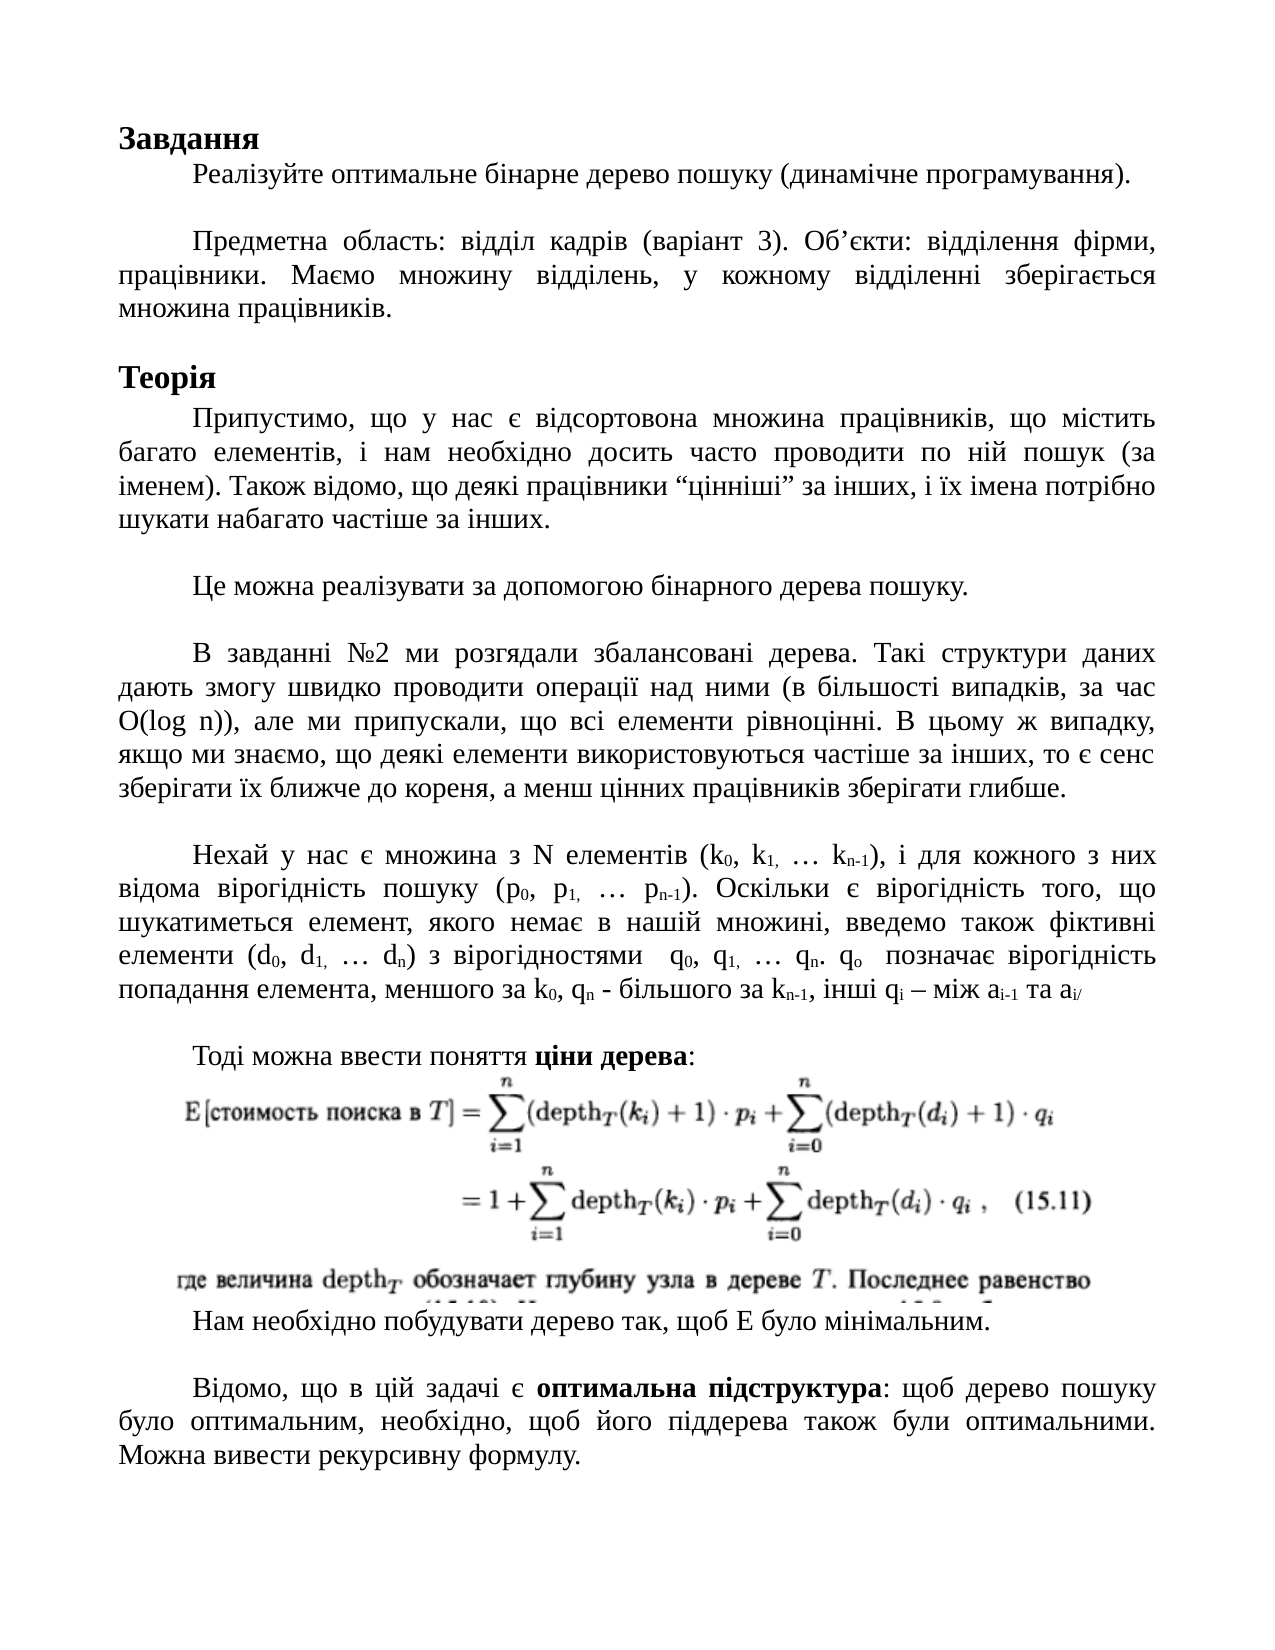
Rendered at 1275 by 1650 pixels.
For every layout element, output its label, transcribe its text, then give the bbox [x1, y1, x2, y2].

text Це можна реалізувати за допомогою бінарного дерева пошуку. [118, 568, 1157, 602]
text Реалізуйте оптимальне бінарне дерево пошуку (динамічне програмування). [118, 156, 1157, 190]
text Тоді можна ввести поняття ціни дерева: [118, 1038, 1157, 1072]
text В завданні №2 ми розгядали збалансовані дерева. Такі структури даних дають змогу швидко проводити операції над ними (в більшості випадків, за час O(log n)), але ми припускали, що всі елементи рівноцінні. В цьому ж випадку, якщо ми знаємо, що деякі елементи використовуються частіше за інших, то є сенс зберігати їх ближче до кореня, а менш цінних працівників зберігати глибше. [118, 636, 1157, 803]
text Завдання [118, 118, 1157, 156]
text Нам необхідно побудувати дерево так, щоб E було мінімальним. [118, 1072, 1157, 1336]
text Предметна область: відділ кадрів (варіант 3). Об’єкти: відділення фірми, працівники. Маємо множину відділень, у кожному відділенні зберігається множина працівників. [118, 223, 1157, 324]
picture [157, 1071, 1118, 1303]
text Припустимо, що у нас є відсортовона множина працівників, що містить багато елементів, і нам необхідно досить часто проводити по ній пошук (за іменем). Також відомо, що деякі працівники “цінніші” за інших, і їх імена потрібно шукати набагато частіше за інших. [118, 396, 1157, 535]
text Відомо, що в цій задачі є оптимальна підструктура: щоб дерево пошуку було оптимальним, необхідно, щоб його піддерева також були оптимальними. Можна вивести рекурсивну формулу. [118, 1370, 1157, 1471]
text Нехай у нас є множина з N елементів (k0, k1, … kn-1), і для кожного з них відома вірогідність пошуку (p0, p1, … pn-1). Оскільки є вірогідність того, що шукатиметься елемент, якого немає в нашій множині, введемо також фіктивні елементи (d0, d1, … dn) з вірогідностями q0, q1, … qn. qo позначає вірогідність попадання елемента, меншого за k0, qn - більшого за kn-1, інші qi – між ai-1 та ai/ [118, 837, 1157, 1004]
text Теорія [118, 358, 1157, 396]
